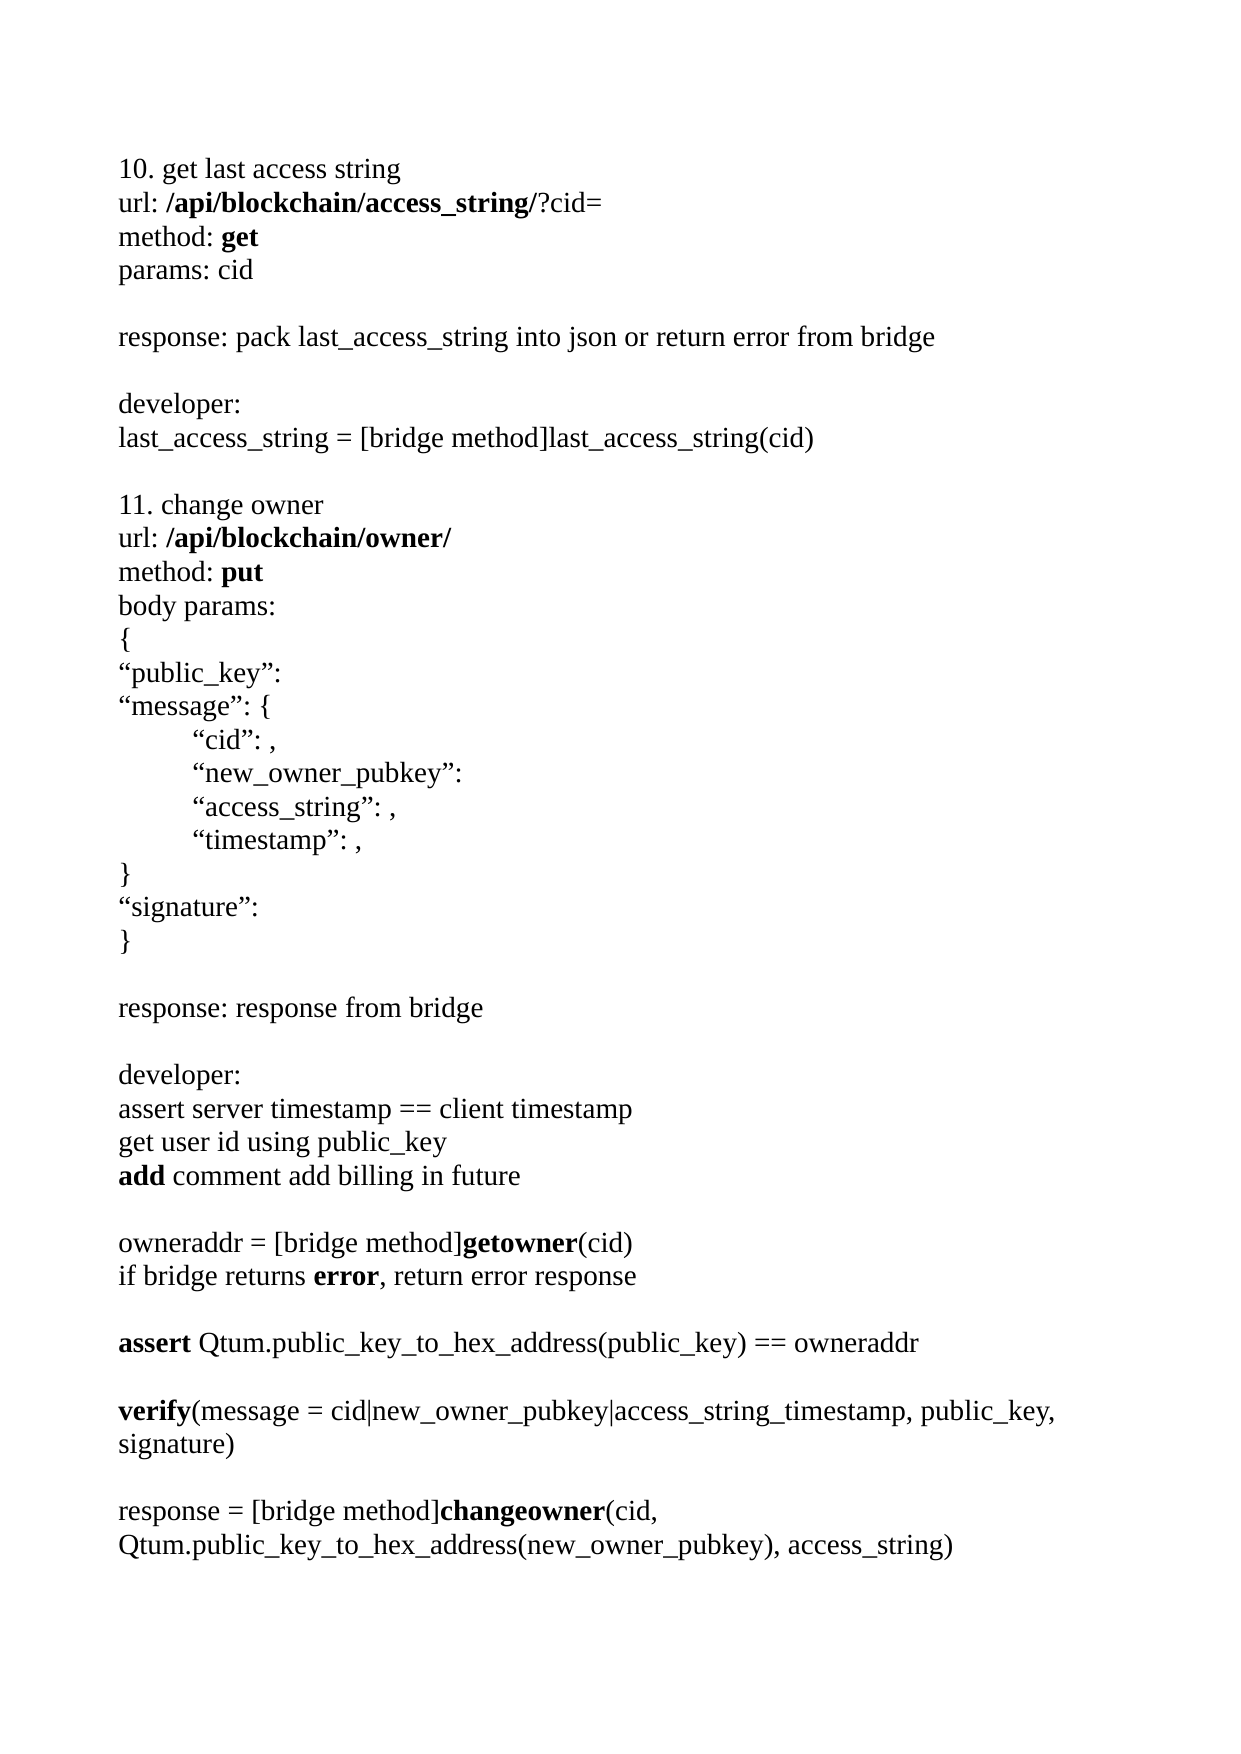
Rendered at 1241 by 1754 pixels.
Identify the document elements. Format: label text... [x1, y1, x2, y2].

text } [118, 923, 1122, 957]
text assert server timestamp == client timestamp [118, 1091, 1122, 1124]
text developer: [118, 1057, 1122, 1091]
text assert Qtum.public_key_to_hex_address(public_key) == owneraddr [118, 1326, 1122, 1359]
text response: pack last_access_string into json or return error from bridge [118, 319, 1122, 353]
text “timestamp”: , [118, 822, 1122, 856]
text method: get [118, 219, 1122, 252]
text 11. change owner [118, 487, 1122, 521]
text response: response from bridge [118, 990, 1122, 1024]
text response = [bridge method]changeowner(cid, Qtum.public_key_to_hex_address(new_owner_pubkey), access_string) [118, 1493, 1122, 1560]
text last_access_string = [bridge method]last_access_string(cid) [118, 420, 1122, 453]
text { [118, 621, 1122, 655]
text get user id using public_key [118, 1124, 1122, 1158]
text url: /api/blockchain/owner/ [118, 521, 1122, 554]
text owneraddr = [bridge method]getowner(cid) [118, 1225, 1122, 1258]
text method: put [118, 554, 1122, 588]
text developer: [118, 386, 1122, 420]
text “new_owner_pubkey”: [118, 755, 1122, 789]
text “message”: { [118, 688, 1122, 722]
text “cid”: , [118, 722, 1122, 755]
text add comment add billing in future [118, 1158, 1122, 1191]
text verify(message = cid|new_owner_pubkey|access_string_timestamp, public_key, signature) [118, 1393, 1122, 1460]
text body params: [118, 588, 1122, 621]
text “access_string”: , [118, 789, 1122, 822]
text “public_key”: [118, 655, 1122, 688]
text if bridge returns error, return error response [118, 1258, 1122, 1292]
text url: /api/blockchain/access_string/?cid= [118, 185, 1122, 219]
text params: cid [118, 252, 1122, 286]
text 10. get last access string [118, 152, 1122, 185]
text “signature”: [118, 889, 1122, 923]
text } [118, 856, 1122, 889]
